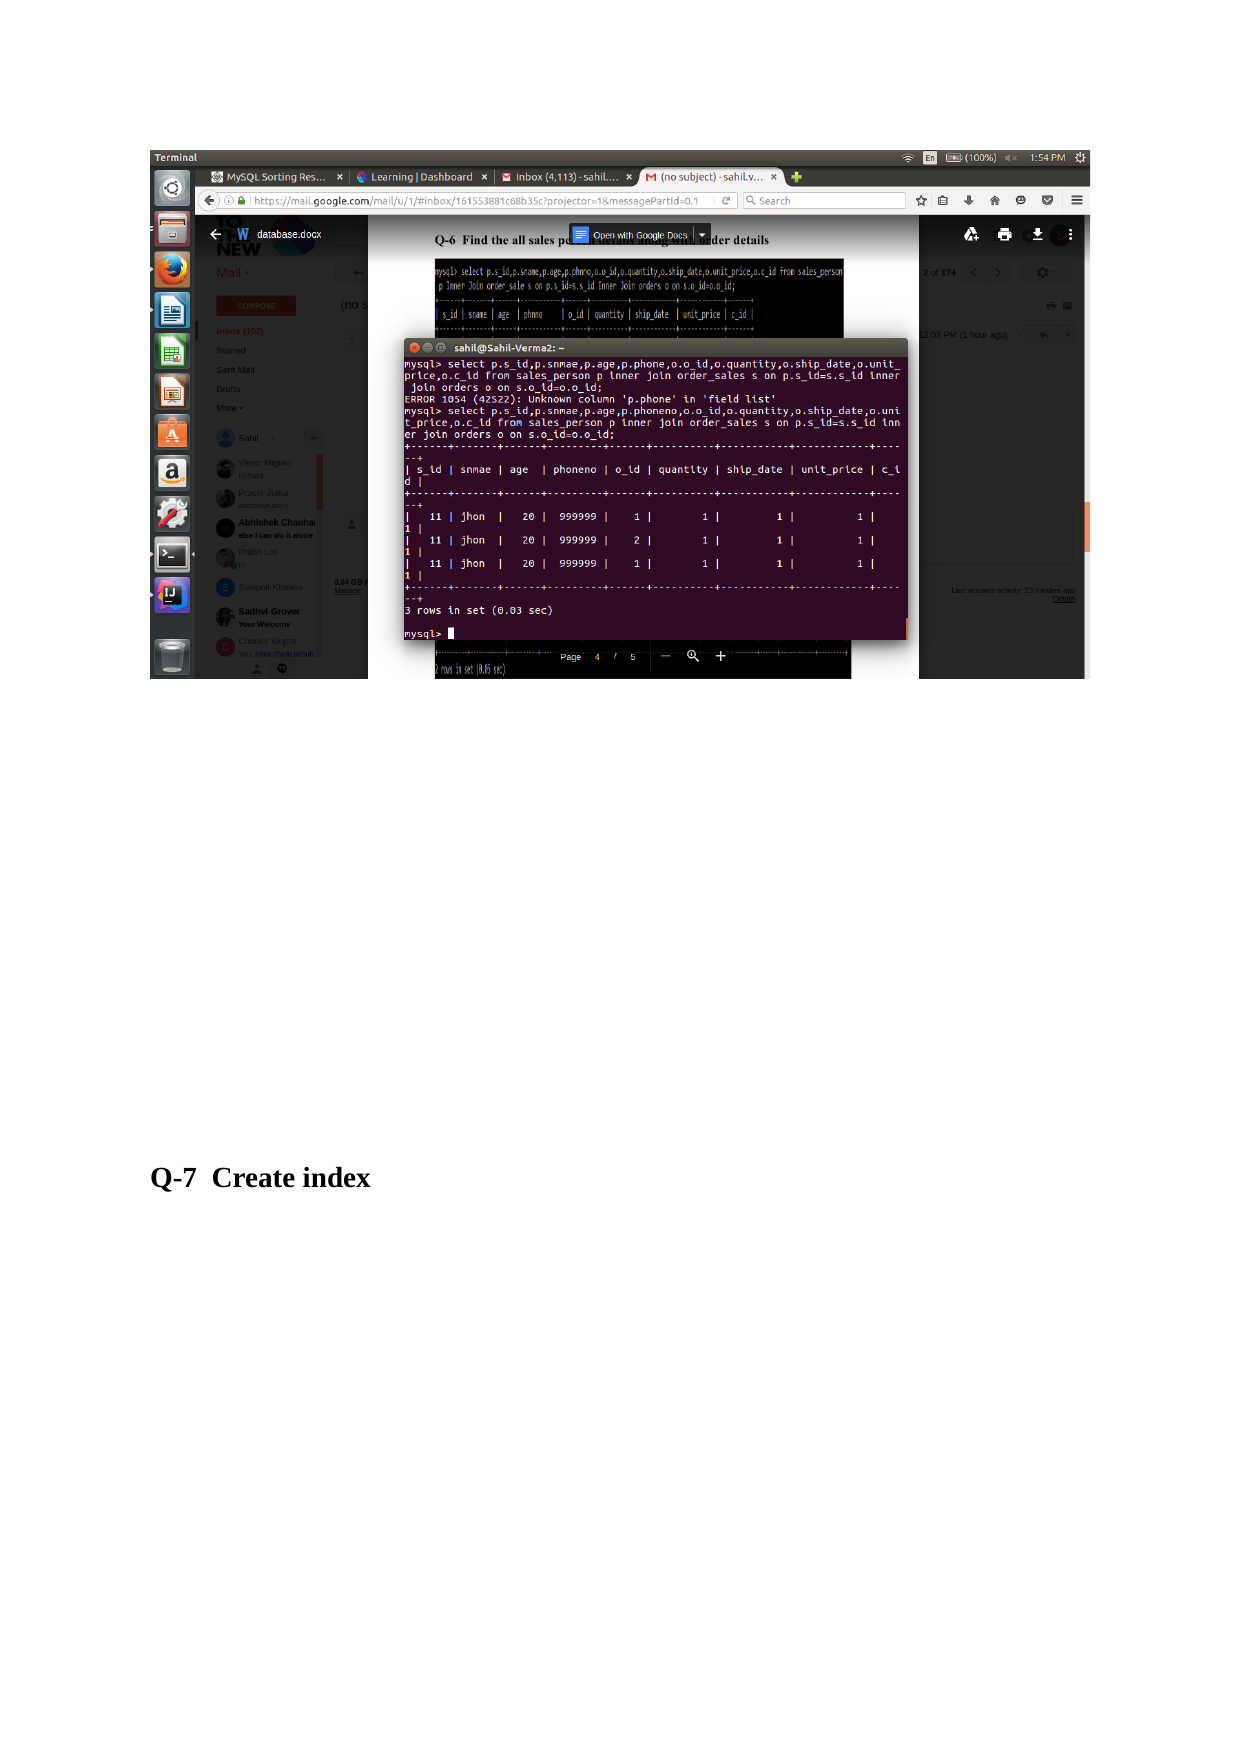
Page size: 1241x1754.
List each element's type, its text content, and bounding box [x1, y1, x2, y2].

text Q-7 Create index [150, 1160, 1090, 1193]
picture [150, 150, 1091, 679]
